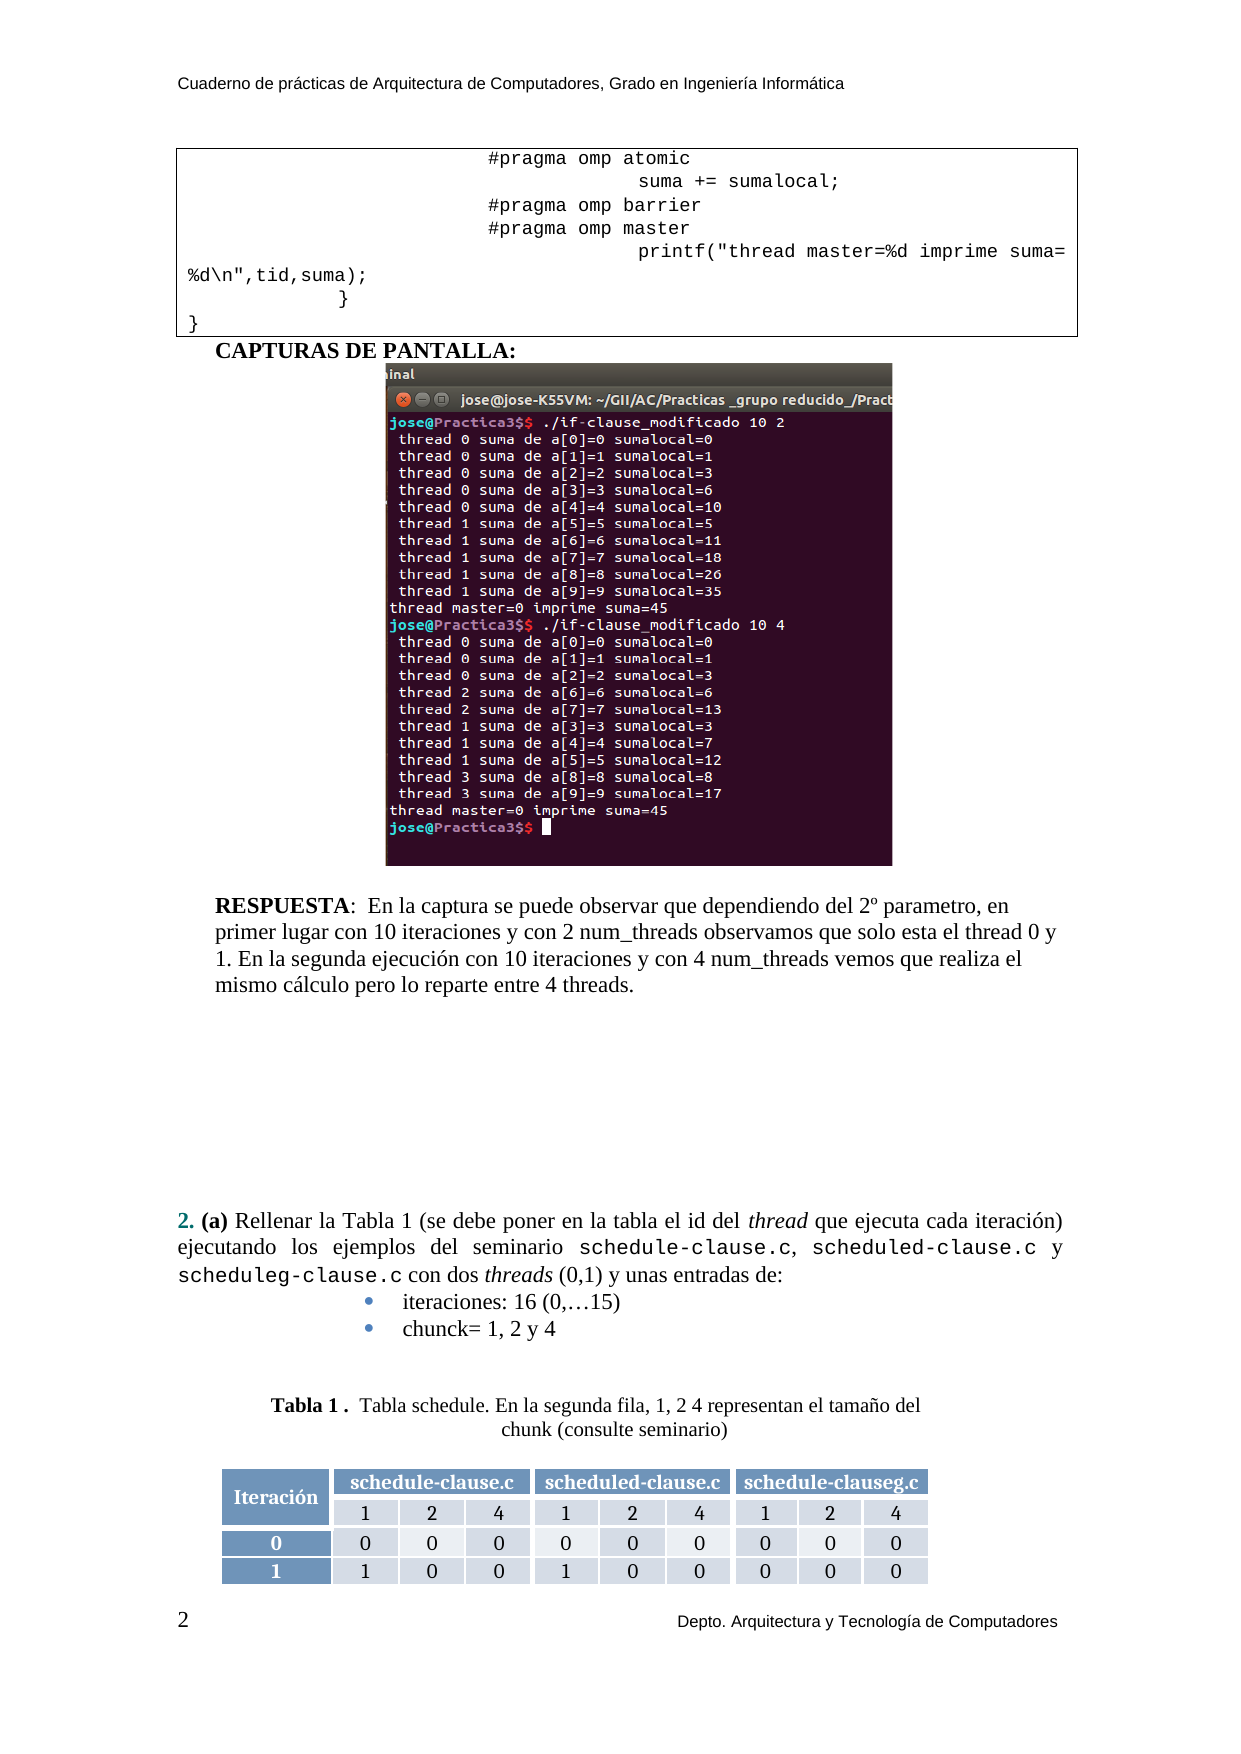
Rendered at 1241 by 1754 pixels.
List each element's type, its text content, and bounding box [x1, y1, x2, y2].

table_header scheduled-clause.c [535, 1469, 730, 1494]
text RESPUESTA: En la captura se puede observar que dependiendo del 2º parametro, en primer lugar con 10 iteraciones y con 2 num_threads observamos que solo esta el thread 0 y 1. En la segunda ejecución con 10 iteraciones y con 4 num_threads vemos que realiza el mismo cálculo pero lo reparte entre 4 threads. [215, 892, 1063, 997]
table_header #pragma omp atomic suma += sumalocal; #pragma omp barrier #pragma omp master printf("thread master=%d imprime suma=%d\n",tid,suma); } } [177, 149, 1077, 336]
list 2. (a) Rellenar la Tabla 1 (se debe poner en la tabla el id del thread que ejecuta cada iteración) ejecutando los ejemplos del seminario schedule-clause.c, scheduled-clause.c y scheduleg-clause.c con dos threads (0,1) y unas entradas de: [177, 1207, 1063, 1288]
list iteraciones: 16 (0,…15) [365, 1288, 1063, 1315]
table_cell 1 [222, 1558, 331, 1584]
table_cell 0 [864, 1558, 928, 1584]
table_cell 1 [736, 1500, 797, 1525]
table_cell 2 [400, 1500, 464, 1525]
table_cell [177, 1441, 939, 1467]
table_cell 0 [799, 1558, 861, 1584]
table_header Iteración [222, 1469, 329, 1525]
table_cell 0 [333, 1528, 398, 1556]
table_cell 0 [667, 1558, 730, 1584]
table_cell 0 [600, 1558, 665, 1584]
table_cell 1 [334, 1500, 398, 1525]
table_cell 0 [667, 1528, 730, 1556]
table_cell 4 [667, 1500, 730, 1525]
table_cell 0 [535, 1528, 598, 1556]
table_cell 0 [400, 1528, 464, 1556]
table_header schedule-clauseg.c [736, 1469, 928, 1494]
table_cell 2 [600, 1500, 665, 1525]
table_cell 4 [466, 1500, 530, 1525]
table_cell 0 [736, 1558, 797, 1584]
table_cell 0 [799, 1528, 861, 1556]
table_cell 0 [466, 1528, 530, 1556]
table_cell 0 [864, 1528, 928, 1556]
table_cell 1 [535, 1500, 598, 1525]
table_cell 2 [799, 1500, 861, 1525]
table_header Tabla schedule. En la segunda fila, 1, 2 4 representan el tamaño del chunk (consulte seminario) [177, 1368, 939, 1441]
table_header schedule-clause.c [334, 1469, 530, 1494]
table_cell 1 [333, 1558, 398, 1584]
table_cell 0 [600, 1528, 665, 1556]
picture [385, 363, 441, 866]
table_cell 0 [222, 1531, 331, 1556]
table_cell 0 [736, 1528, 797, 1556]
table_cell 0 [466, 1558, 530, 1584]
list chunck= 1, 2 y 4 [365, 1315, 1063, 1341]
table_cell 0 [400, 1558, 464, 1584]
table_cell 4 [864, 1500, 928, 1525]
table_cell 1 [535, 1558, 598, 1584]
text CAPTURAS DE PANTALLA: [215, 337, 1063, 363]
